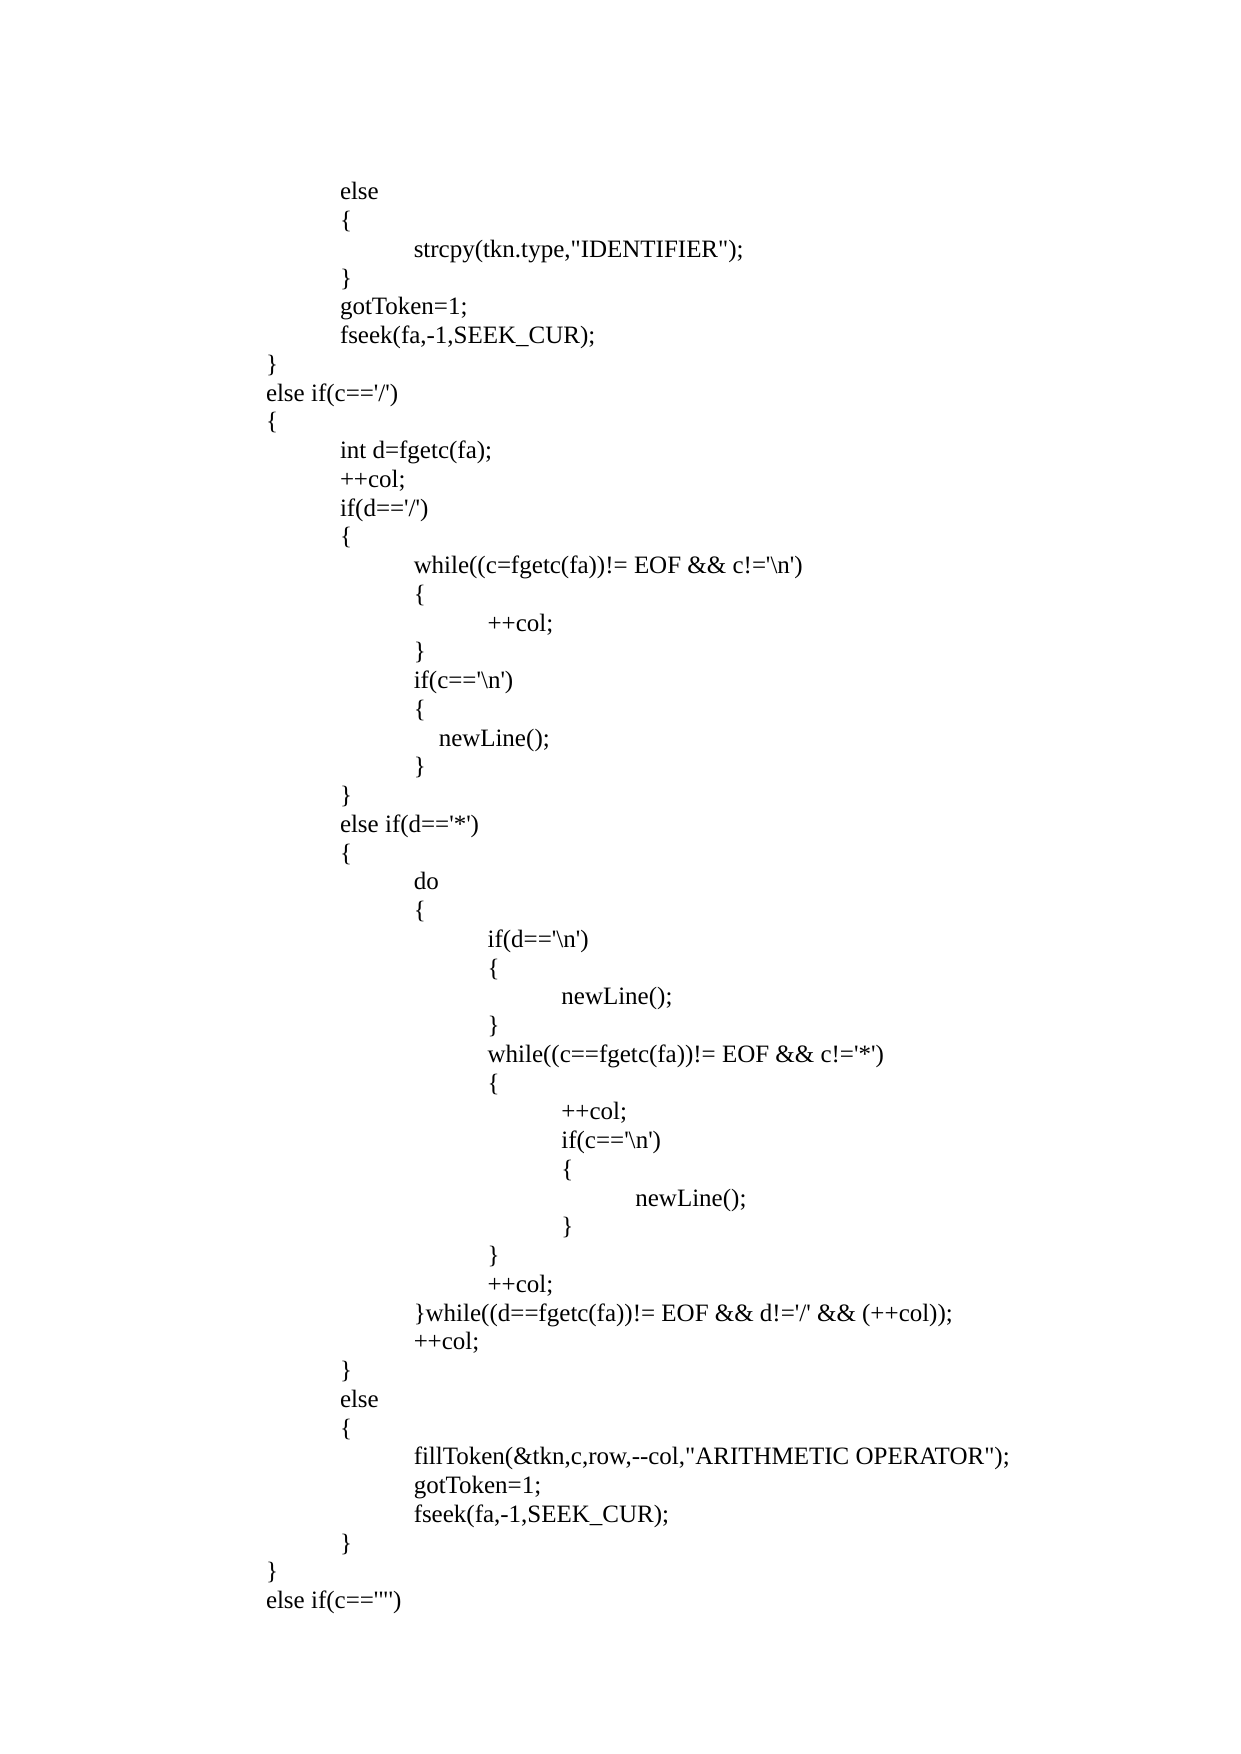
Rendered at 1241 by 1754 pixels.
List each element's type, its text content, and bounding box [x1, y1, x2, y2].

text gotToken=1; [118, 291, 1122, 320]
text else [118, 176, 1122, 205]
text }while((d==fgetc(fa))!= EOF && d!='/' && (++col)); [118, 1298, 1122, 1326]
text { [118, 953, 1122, 981]
text { [118, 579, 1122, 608]
text { [118, 694, 1122, 723]
text while((c==fgetc(fa))!= EOF && c!='*') [118, 1039, 1122, 1068]
text { [118, 521, 1122, 550]
text if(d=='/') [118, 493, 1122, 521]
text fseek(fa,-1,SEEK_CUR); [118, 320, 1122, 349]
text else if(c=='"') [118, 1585, 1122, 1614]
text } [118, 1556, 1122, 1585]
text while((c=fgetc(fa))!= EOF && c!='\n') [118, 550, 1122, 579]
text ++col; [118, 464, 1122, 493]
text if(d=='\n') [118, 924, 1122, 953]
text newLine(); [118, 981, 1122, 1010]
text { [118, 1413, 1122, 1441]
text do [118, 866, 1122, 895]
text { [118, 406, 1122, 435]
text } [118, 1211, 1122, 1240]
text int d=fgetc(fa); [118, 435, 1122, 464]
text } [118, 751, 1122, 780]
text } [118, 636, 1122, 665]
text ++col; [118, 1269, 1122, 1298]
text } [118, 1010, 1122, 1039]
text fillToken(&tkn,c,row,--col,"ARITHMETIC OPERATOR"); [118, 1441, 1122, 1470]
text if(c=='\n') [118, 1125, 1122, 1154]
text } [118, 1355, 1122, 1384]
text } [118, 1528, 1122, 1556]
text { [118, 1068, 1122, 1096]
text ++col; [118, 608, 1122, 636]
text } [118, 780, 1122, 809]
text newLine(); [118, 1183, 1122, 1211]
text } [118, 263, 1122, 291]
text fseek(fa,-1,SEEK_CUR); [118, 1499, 1122, 1528]
text else [118, 1384, 1122, 1413]
text else if(d=='*') [118, 809, 1122, 838]
text { [118, 205, 1122, 234]
text if(c=='\n') [118, 665, 1122, 694]
text newLine(); [118, 723, 1122, 751]
text } [118, 349, 1122, 378]
text { [118, 1154, 1122, 1183]
text gotToken=1; [118, 1470, 1122, 1499]
text } [118, 1240, 1122, 1269]
text ++col; [118, 1326, 1122, 1355]
text strcpy(tkn.type,"IDENTIFIER"); [118, 234, 1122, 263]
text { [118, 838, 1122, 866]
text ++col; [118, 1096, 1122, 1125]
text { [118, 895, 1122, 924]
text else if(c=='/') [118, 378, 1122, 406]
